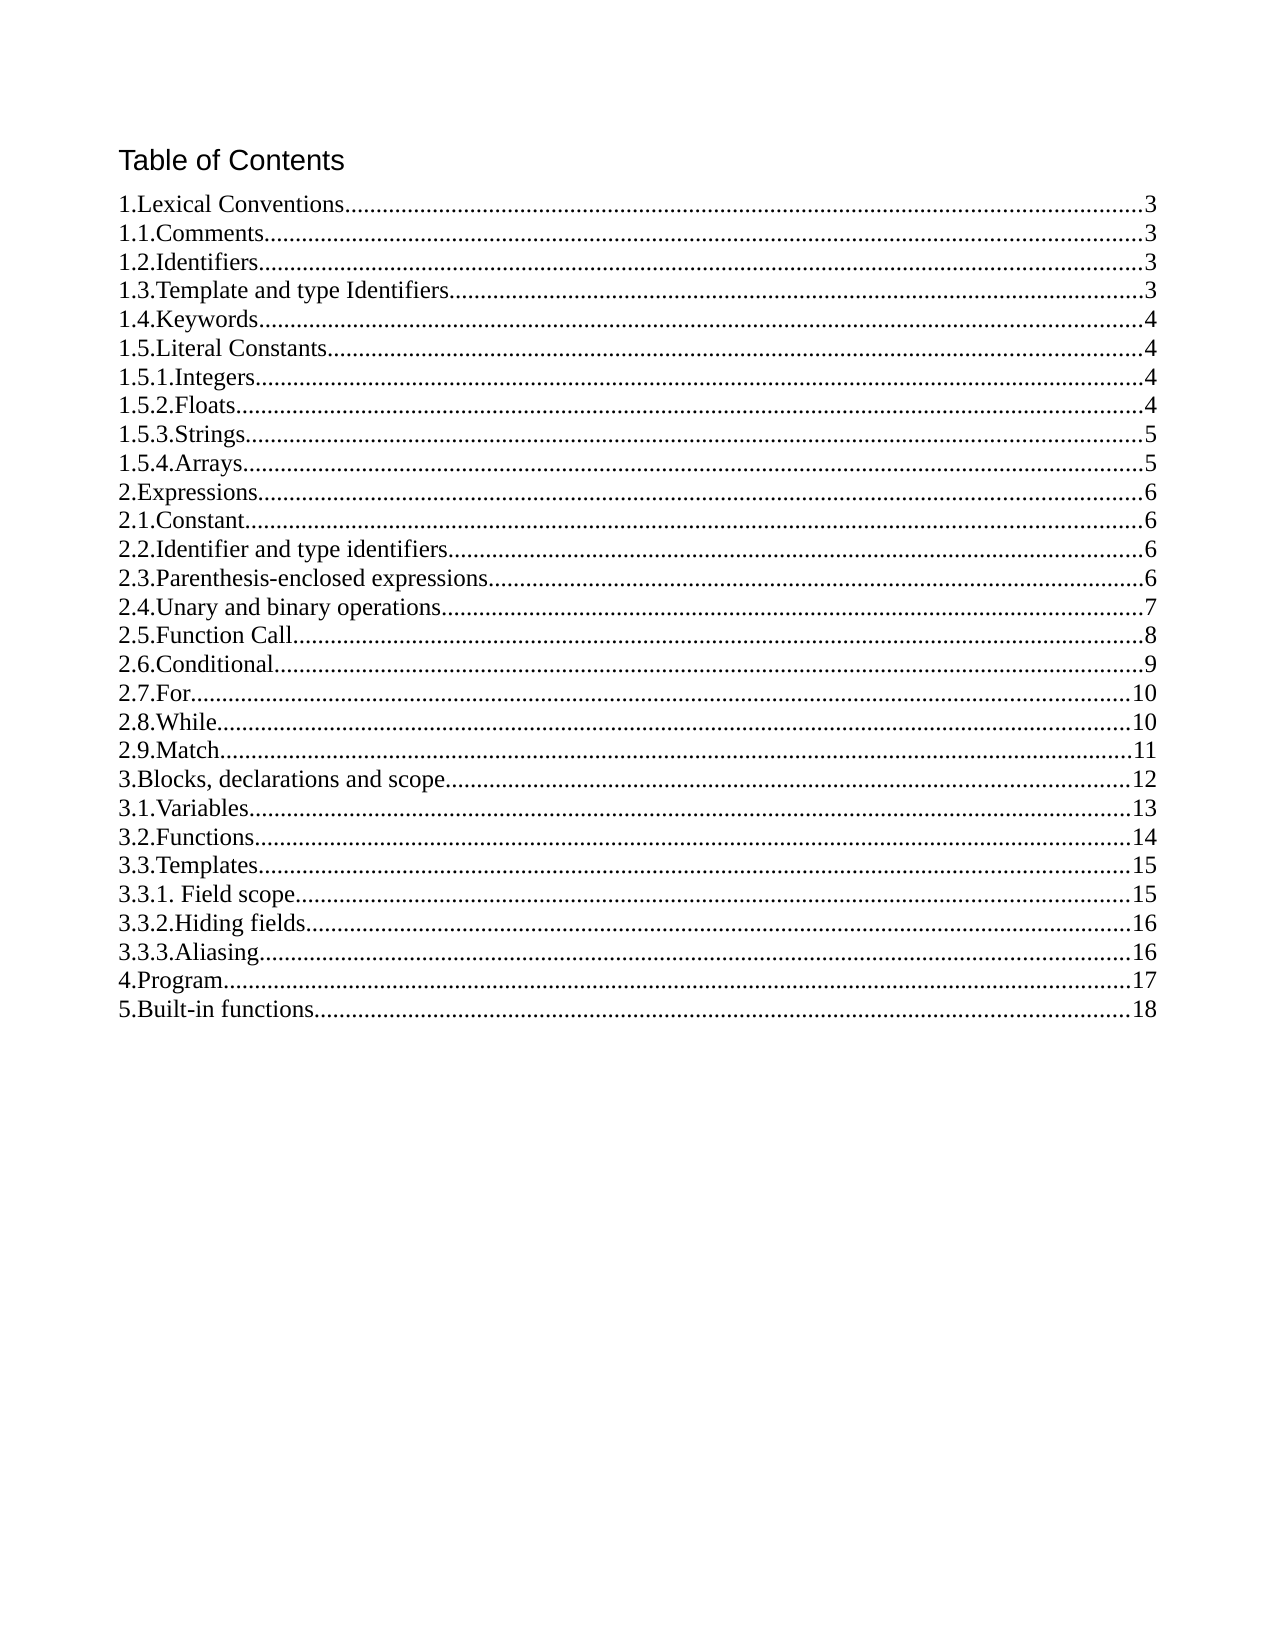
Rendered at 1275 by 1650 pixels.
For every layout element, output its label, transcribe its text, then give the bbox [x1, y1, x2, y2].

text 1.5.2.Floats 4 [118, 390, 1157, 419]
text 1.4.Keywords 4 [118, 304, 1157, 333]
text 2.1.Constant 6 [118, 505, 1157, 534]
text 2.4.Unary and binary operations 7 [118, 592, 1157, 620]
text 1.5.Literal Constants 4 [118, 333, 1157, 362]
text 1.2.Identifiers 3 [118, 247, 1157, 275]
text 4.Program 17 [118, 965, 1157, 994]
text 1.5.4.Arrays 5 [118, 448, 1157, 477]
text 3.1.Variables 13 [118, 793, 1157, 822]
text 2.8.While 10 [118, 707, 1157, 735]
text 1.1.Comments 3 [118, 218, 1157, 247]
text 1.5.1.Integers 4 [118, 362, 1157, 390]
text 2.Expressions 6 [118, 477, 1157, 505]
text 5.Built-in functions 18 [118, 994, 1157, 1023]
text 1.5.3.Strings 5 [118, 419, 1157, 448]
text 2.3.Parenthesis-enclosed expressions 6 [118, 563, 1157, 592]
text 1.3.Template and type Identifiers 3 [118, 275, 1157, 304]
text 3.3.Templates 15 [118, 850, 1157, 879]
text 3.Blocks, declarations and scope 12 [118, 764, 1157, 793]
text 2.9.Match 11 [118, 735, 1157, 764]
text 3.3.1. Field scope 15 [118, 879, 1157, 908]
text 2.5.Function Call 8 [118, 620, 1157, 649]
text 2.6.Conditional 9 [118, 649, 1157, 678]
text 1.Lexical Conventions 3 [118, 189, 1157, 218]
text 2.7.For 10 [118, 678, 1157, 707]
text 3.3.2.Hiding fields 16 [118, 908, 1157, 937]
text 2.2.Identifier and type identifiers 6 [118, 534, 1157, 563]
text 3.2.Functions 14 [118, 822, 1157, 850]
text 3.3.3.Aliasing 16 [118, 937, 1157, 965]
subtitle Table of Contents [118, 143, 1157, 177]
